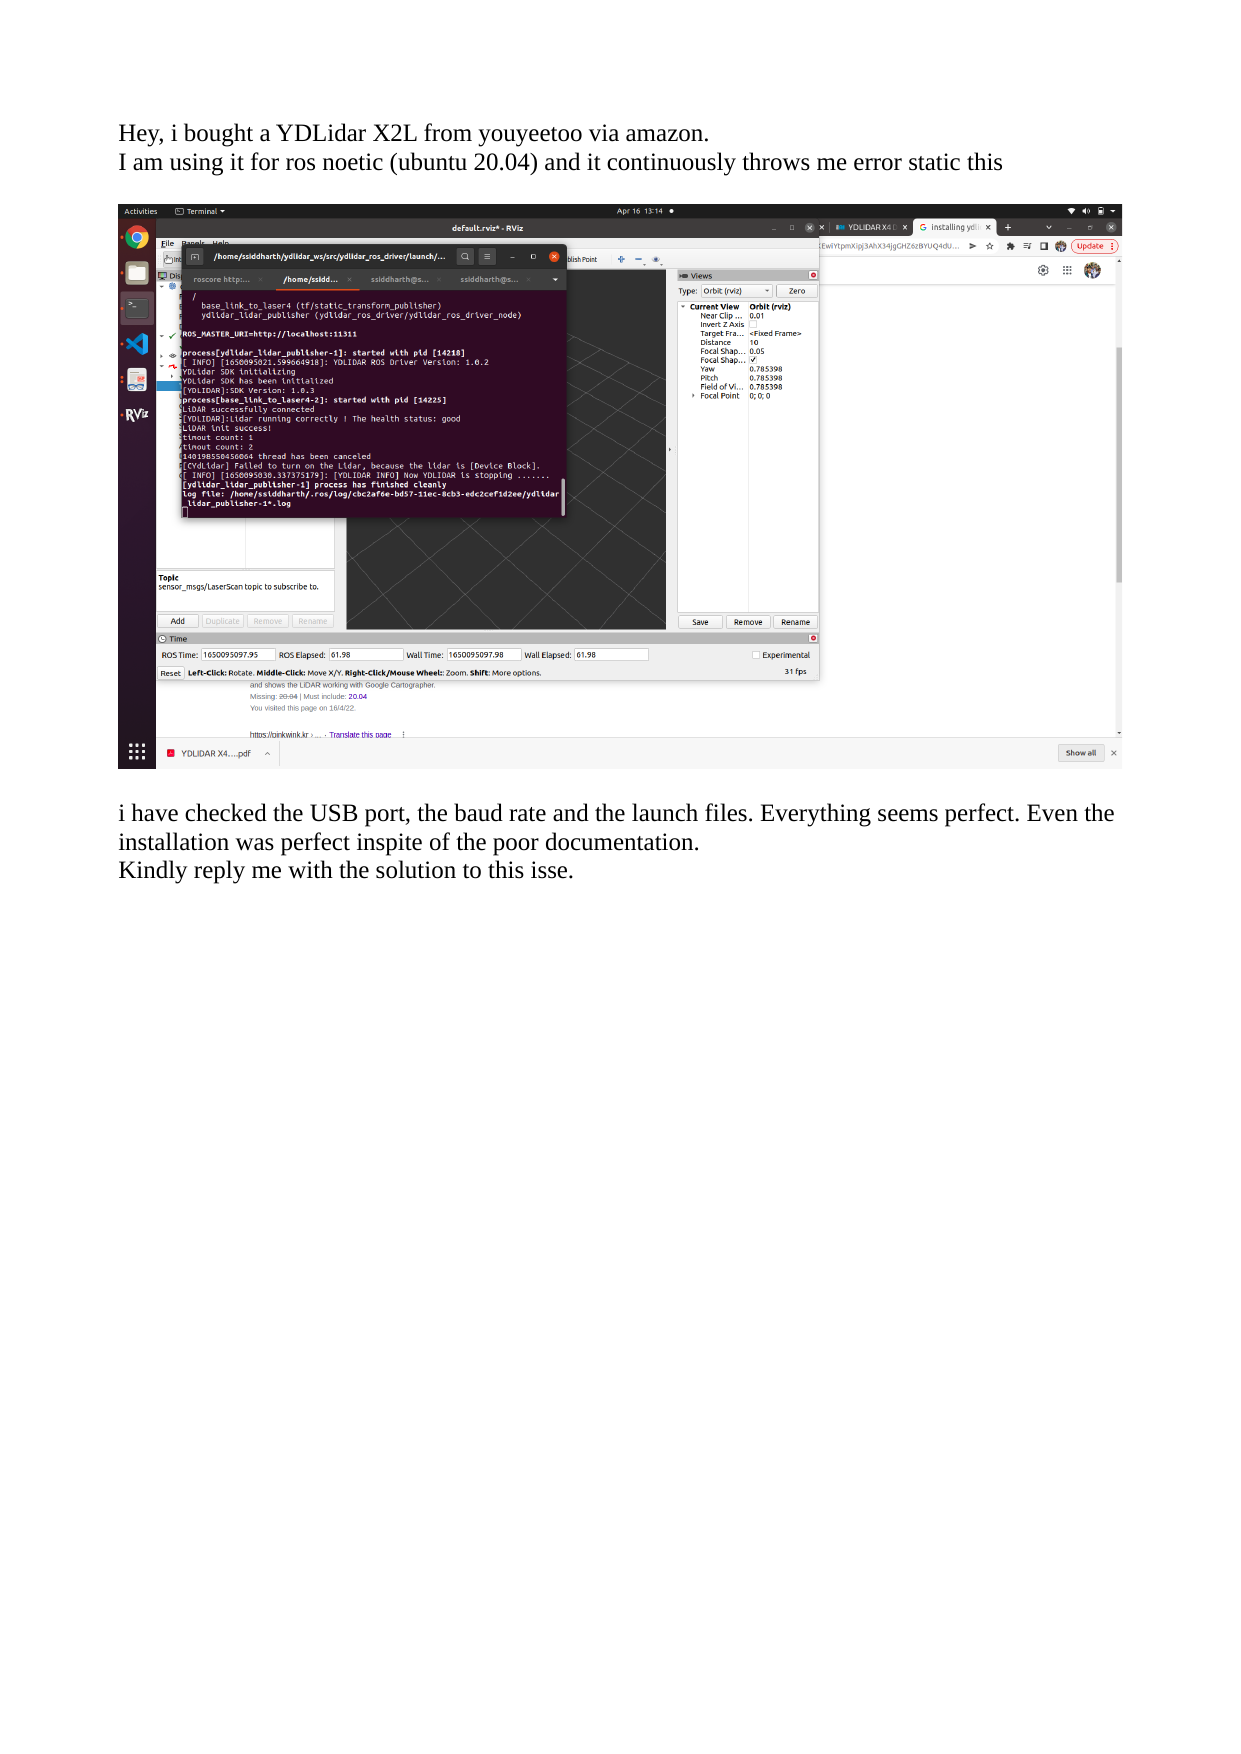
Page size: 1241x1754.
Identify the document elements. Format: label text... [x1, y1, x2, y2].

picture [118, 204, 1123, 769]
text Hey, i bought a YDLidar X2L from youyeetoo via amazon. I am using it for ros noetic (ubuntu 20.04) and it continuously throws me error static this [118, 118, 1122, 176]
text i have checked the USB port, the baud rate and the launch files. Everything seems perfect. Even the installation was perfect inspite of the poor documentation. Kindly reply me with the solution to this isse. [118, 769, 1122, 884]
